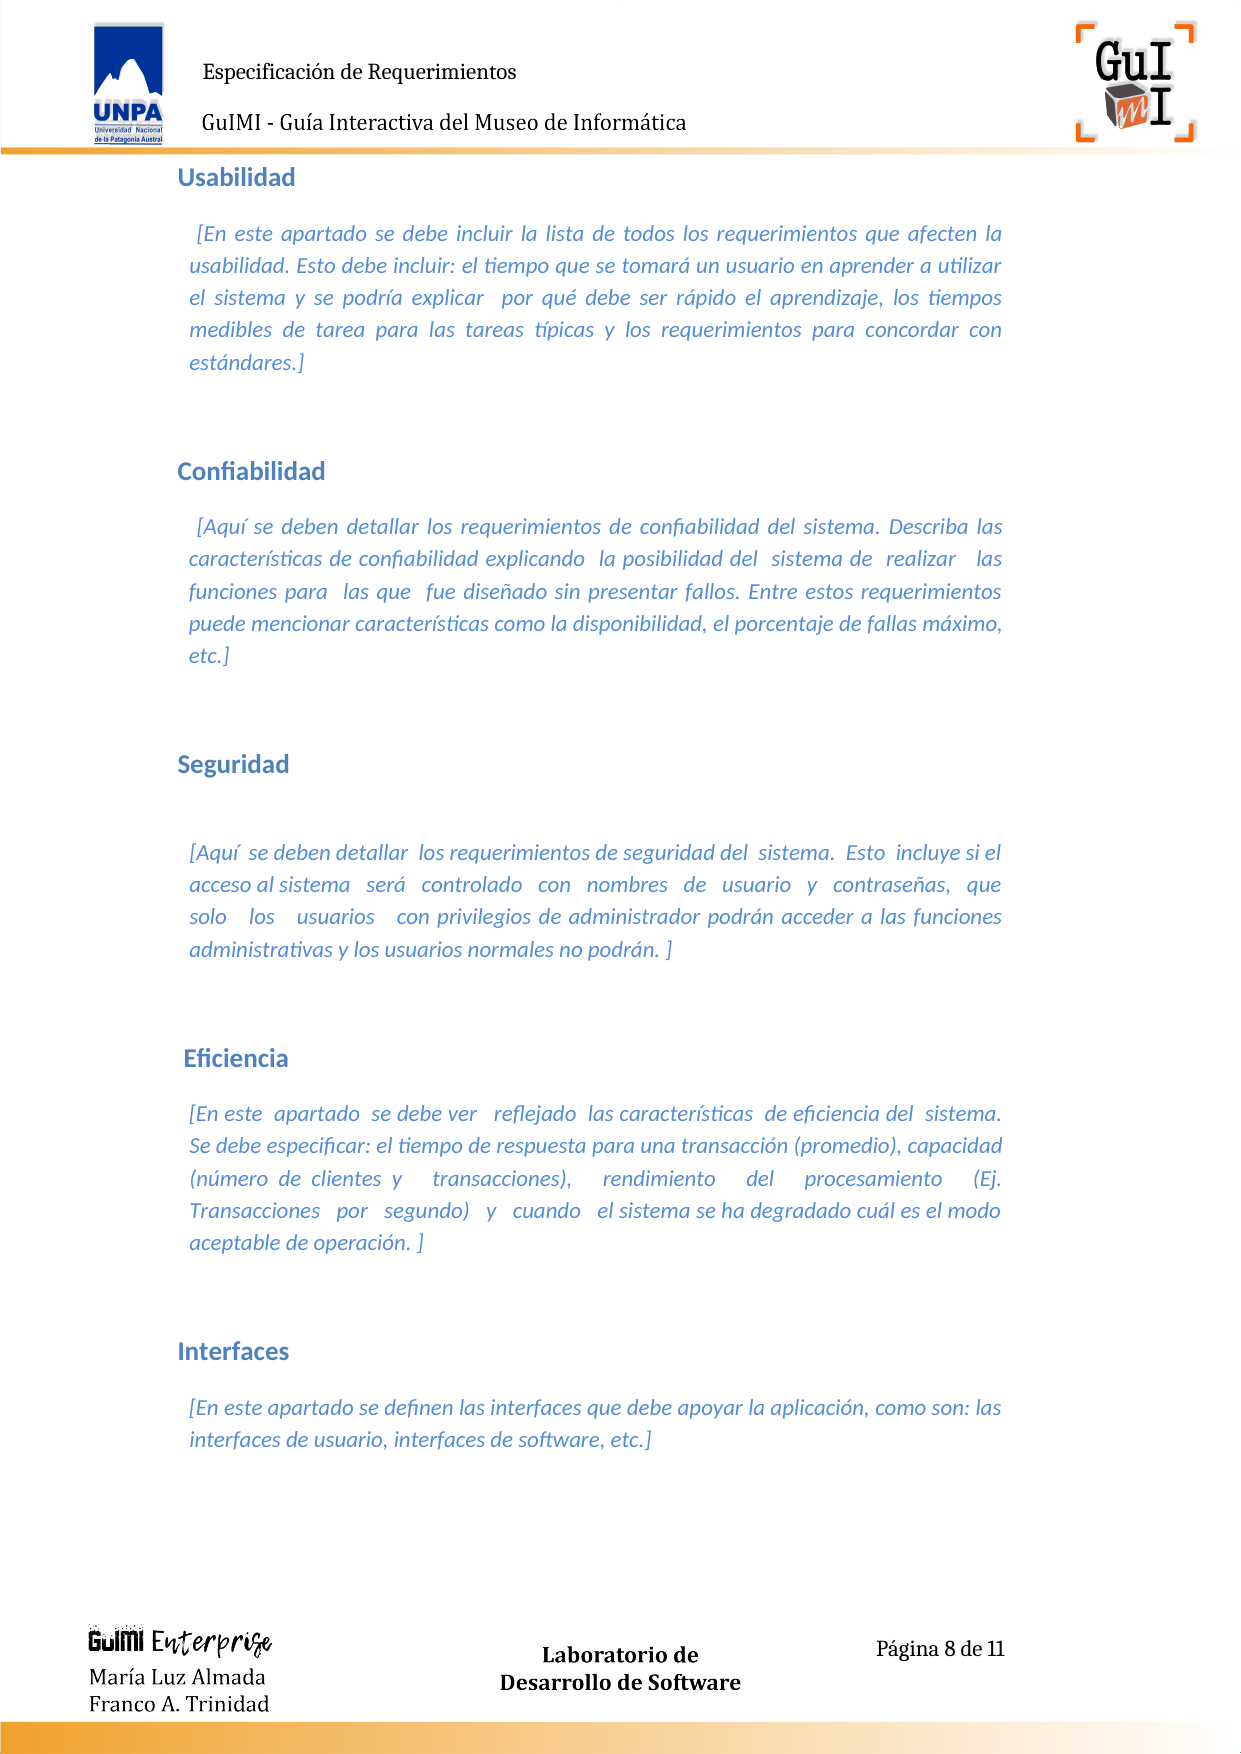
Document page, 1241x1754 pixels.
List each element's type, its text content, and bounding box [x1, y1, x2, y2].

text [En este apartado se definen las interfaces que debe apoyar la aplicación, como son: las interfaces de usuario, interfaces de software, etc.] [188, 1393, 1004, 1453]
text Interfaces [177, 1334, 1004, 1367]
text [Aquí se deben detallar los requerimientos de confiabilidad del sistema. Describa las características de confiabilidad explicando la posibilidad del sistema de realizar las funciones para las que fue diseñado sin presentar fallos. Entre estos requerimientos puede mencionar características como la disponibilidad, el porcentaje de fallas máximo, etc.] [188, 512, 1004, 669]
picture [0, 1613, 1241, 1754]
text Seguridad [177, 747, 1004, 780]
text Confiabilidad [177, 454, 1004, 487]
text Eficiencia [177, 1041, 1004, 1074]
text [Aquí se deben detallar los requerimientos de seguridad del sistema. Esto incluye si el acceso al sistema será controlado con nombres de usuario y contraseñas, que solo los usuarios con privilegios de administrador podrán acceder a las funciones administrativas y los usuarios normales no podrán. ] [188, 806, 1004, 963]
picture [0, 0, 1241, 155]
text [En este apartado se debe incluir la lista de todos los requerimientos que afecten la usabilidad. Esto debe incluir: el tiempo que se tomará un usuario en aprender a utilizar el sistema y se podría explicar por qué debe ser rápido el aprendizaje, los tiempos medibles de tarea para las tareas típicas y los requerimientos para concordar con estándares.] [188, 219, 1004, 376]
text [En este apartado se debe ver reflejado las características de eficiencia del sistema. Se debe especificar: el tiempo de respuesta para una transacción (promedio), capacidad (número de clientes y transacciones), rendimiento del procesamiento (Ej. Transacciones por segundo) y cuando el sistema se ha degradado cuál es el modo aceptable de operación. ] [188, 1099, 1004, 1256]
text Usabilidad [177, 160, 1004, 193]
